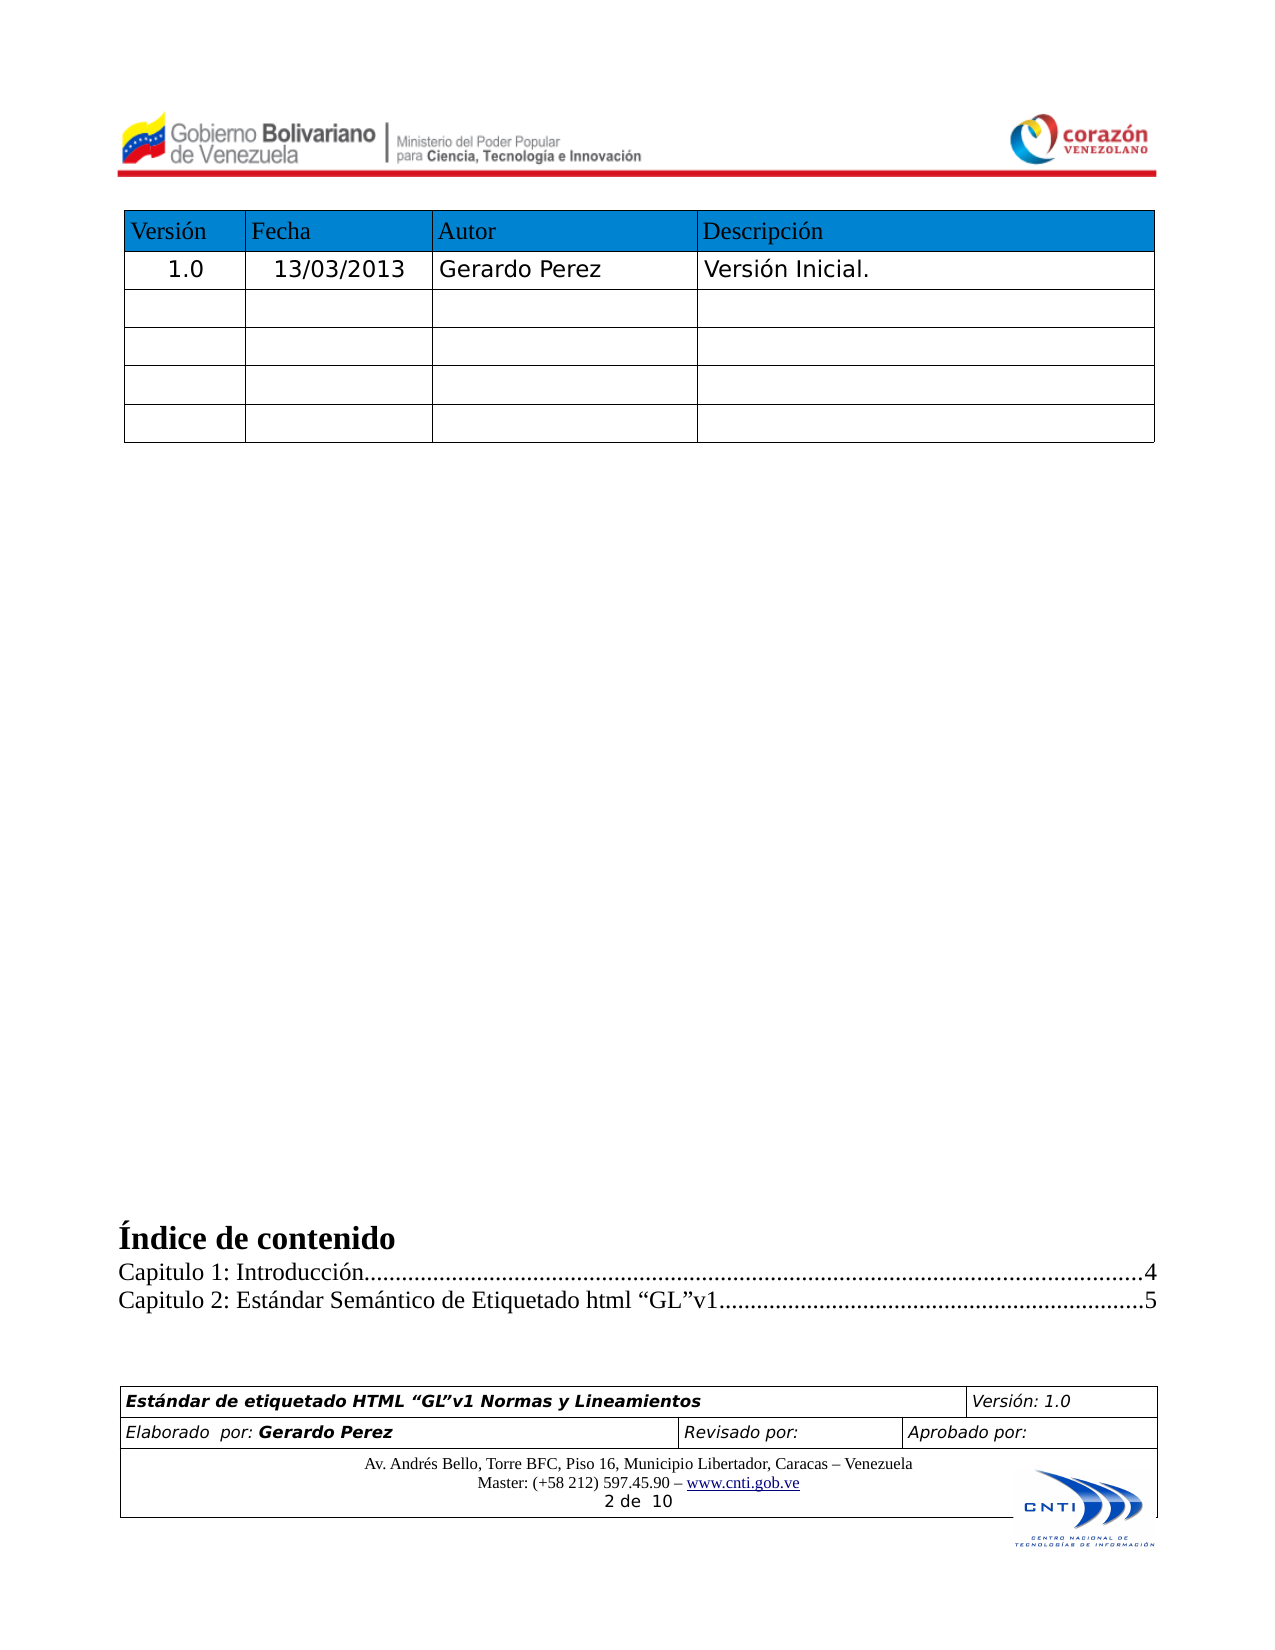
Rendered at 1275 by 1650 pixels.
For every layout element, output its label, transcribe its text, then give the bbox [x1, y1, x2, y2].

table_header Versión [125, 211, 245, 251]
picture [1013, 1468, 1156, 1548]
table_cell [698, 290, 1154, 327]
table_cell Gerardo Perez [433, 252, 697, 289]
table_cell [433, 328, 697, 365]
picture [117, 107, 1157, 177]
table_cell [433, 405, 697, 442]
table_cell [698, 328, 1154, 365]
table_header Descripción [698, 211, 1154, 251]
table_cell [433, 290, 697, 327]
table_cell [125, 405, 245, 442]
table_cell [433, 366, 697, 404]
table_cell 1.0 [125, 252, 245, 289]
table_cell [125, 290, 245, 327]
table_cell 13/03/2013 [246, 252, 432, 289]
table_cell [246, 328, 432, 365]
table_cell [246, 290, 432, 327]
table_cell [246, 366, 432, 404]
subtitle Índice de contenido [118, 1218, 1157, 1257]
text Capitulo 2: Estándar Semántico de Etiquetado html “GL”v1 5 [118, 1285, 1157, 1314]
table_cell [125, 328, 245, 365]
table_cell Versión Inicial. [698, 252, 1154, 289]
table_cell [125, 366, 245, 404]
table_cell [698, 366, 1154, 404]
table_cell [246, 405, 432, 442]
table_header Autor [433, 211, 697, 251]
text Capitulo 1: Introducción 4 [118, 1257, 1157, 1285]
table_header Fecha [246, 211, 432, 251]
table_cell [698, 405, 1154, 442]
